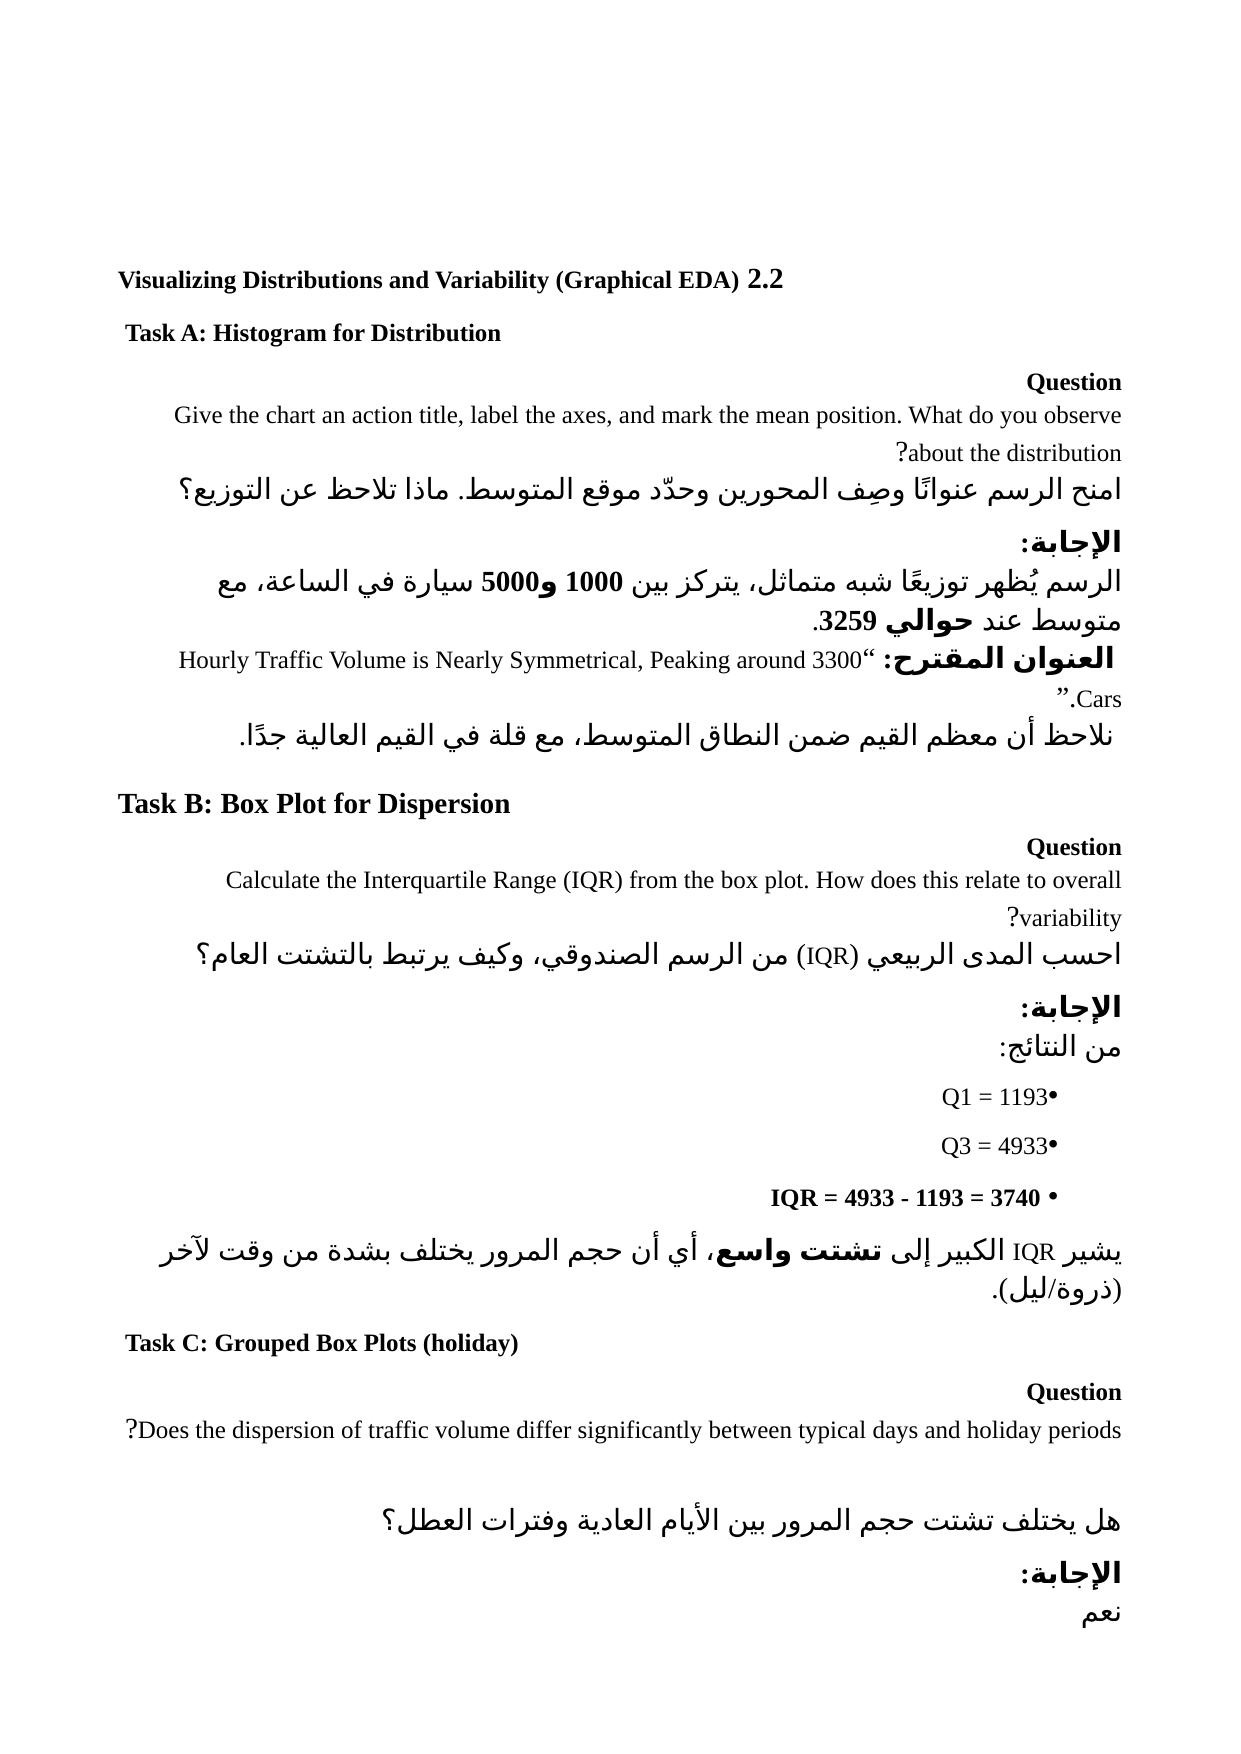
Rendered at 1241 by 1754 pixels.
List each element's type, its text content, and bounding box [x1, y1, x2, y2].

text الإجابة: نعم أيام العطل تظهر وسائط أقل وتشتتًا أصغر. أي أن المرور أقل وأقل تغيرًا أثناء العطل مقارنةً بالأيام العادية. [118, 1556, 1122, 1628]
text Task C: Grouped Box Plots (holiday) [118, 1324, 1122, 1358]
text Question Does the dispersion of traffic volume differ significantly between typical days and holiday periods? [118, 1377, 1122, 1445]
text هل يختلف تشتت حجم المرور بين الأيام العادية وفترات العطل؟ [118, 1464, 1122, 1536]
text يشير IQR الكبير إلى تشتت واسع، أي أن حجم المرور يختلف بشدة من وقت لآخر (ذروة/ليل). [118, 1233, 1122, 1305]
subtitle Task B: Box Plot for Dispersion [118, 786, 1122, 819]
text Question Give the chart an action title, label the axes, and mark the mean position. What do you observe about the distribution? امنح الرسم عنوانًا وصِف المحورين وحدّد موقع المتوسط. ماذا تلاحظ عن التوزيع؟ [118, 367, 1122, 506]
text الإجابة: الرسم يُظهر توزيعًا شبه متماثل، يتركز بين 1000 و5000 سيارة في الساعة، مع متوسط عند حوالي 3259. العنوان المقترح: “Hourly Traffic Volume is Nearly Symmetrical, Peaking around 3300 Cars.” نلاحظ أن معظم القيم ضمن النطاق المتوسط، مع قلة في القيم العالية جدًا. [118, 526, 1122, 752]
list IQR = 4933 - 1193 = 3740 [118, 1179, 1078, 1213]
list Q1 = 1193 [118, 1082, 1078, 1112]
text 2.2 Visualizing Distributions and Variability (Graphical EDA) [118, 261, 1122, 294]
text Question Calculate the Interquartile Range (IQR) from the box plot. How does this relate to overall variability? احسب المدى الربيعي (IQR) من الرسم الصندوقي، وكيف يرتبط بالتشتت العام؟ [118, 832, 1122, 971]
text Task A: Histogram for Distribution [118, 314, 1122, 348]
text الإجابة: من النتائج: [118, 991, 1122, 1063]
list Q3 = 4933 [118, 1131, 1078, 1161]
